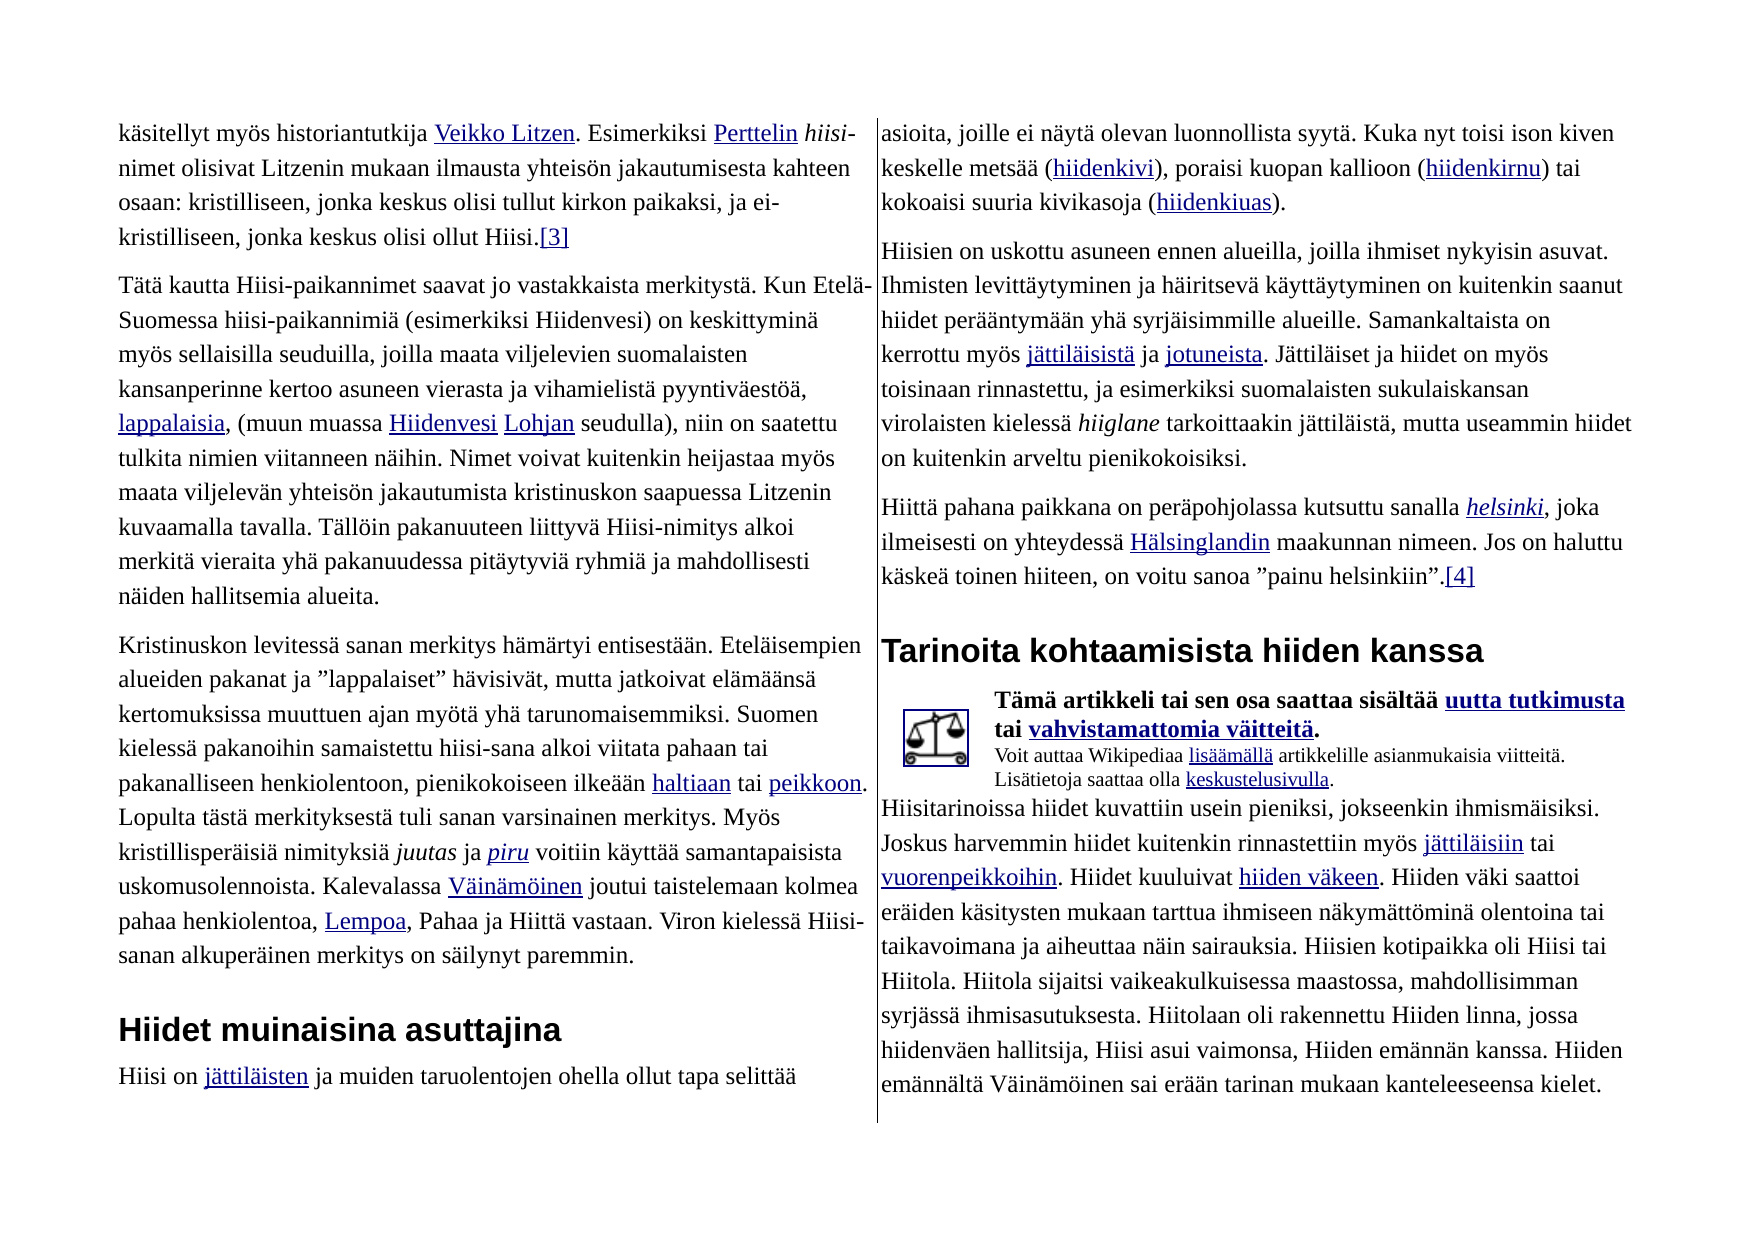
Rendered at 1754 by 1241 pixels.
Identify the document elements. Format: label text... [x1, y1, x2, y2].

text asioita, joille ei näytä olevan luonnollista syytä. Kuka nyt toisi ison kiven keskelle metsää (hiidenkivi), poraisi kuopan kallioon (hiidenkirnu) tai kokoaisi suuria kivikasoja (hiidenkiuas). [881, 118, 1636, 216]
text Hiisi on jättiläisten ja muiden taruolentojen ohella ollut tapa selittää [118, 1061, 873, 1090]
text Hiittä pahana paikkana on peräpohjolassa kutsuttu sanalla helsinki, joka ilmeisesti on yhteydessä Hälsinglandin maakunnan nimeen. Jos on haluttu käskeä toinen hiiteen, on voitu sanoa ”painu helsinkiin”.[4] [881, 492, 1636, 590]
text Tätä kautta Hiisi-paikannimet saavat jo vastakkaista merkitystä. Kun Etelä-Suomessa hiisi-paikannimiä (esimerkiksi Hiidenvesi) on keskittyminä myös sellaisilla seuduilla, joilla maata viljelevien suomalaisten kansanperinne kertoo asuneen vierasta ja vihamielistä pyyntiväestöä, lappalaisia, (muun muassa Hiidenvesi Lohjan seudulla), niin on saatettu tulkita nimien viitanneen näihin. Nimet voivat kuitenkin heijastaa myös maata viljelevän yhteisön jakautumista kristinuskon saapuessa Litzenin kuvaamalla tavalla. Tällöin pakanuuteen liittyvä Hiisi-nimitys alkoi merkitä vieraita yhä pakanuudessa pitäytyviä ryhmiä ja mahdollisesti näiden hallitsemia alueita. [118, 271, 873, 610]
text Hiisien on uskottu asuneen ennen alueilla, joilla ihmiset nykyisin asuvat. Ihmisten levittäytyminen ja häiritsevä käyttäytyminen on kuitenkin saanut hiidet perääntymään yhä syrjäisimmille alueille. Samankaltaista on kerrottu myös jättiläisistä ja jotuneista. Jättiläiset ja hiidet on myös toisinaan rinnastettu, ja esimerkiksi suomalaisten sukulaiskansan virolaisten kielessä hiiglane tarkoittaakin jättiläistä, mutta useammin hiidet on kuitenkin arveltu pienikokoisiksi. [881, 236, 1636, 472]
text Hiisitarinoissa hiidet kuvattiin usein pieniksi, jokseenkin ihmismäisiksi. Joskus harvemmin hiidet kuitenkin rinnastettiin myös jättiläisiin tai vuorenpeikkoihin. Hiidet kuuluivat hiiden väkeen. Hiiden väki saattoi eräiden käsitysten mukaan tarttua ihmiseen näkymättöminä olentoina tai taikavoimana ja aiheuttaa näin sairauksia. Hiisien kotipaikka oli Hiisi tai Hiitola. Hiitola sijaitsi vaikeakulkuisessa maastossa, mahdollisimman syrjässä ihmisasutuksesta. Hiitolaan oli rakennettu Hiiden linna, jossa hiidenväen hallitsija, Hiisi asui vaimonsa, Hiiden emännän kanssa. Hiiden emännältä Väinämöinen sai erään tarinan mukaan kanteleeseensa kielet. [881, 793, 1636, 1098]
picture [905, 711, 967, 765]
table_header [881, 682, 991, 793]
text käsitellyt myös historiantutkija Veikko Litzen. Esimerkiksi Perttelin hiisi-nimet olisivat Litzenin mukaan ilmausta yhteisön jakautumisesta kahteen osaan: kristilliseen, jonka keskus olisi tullut kirkon paikaksi, ja ei-kristilliseen, jonka keskus olisi ollut Hiisi.[3] [118, 118, 873, 250]
subtitle Hiidet muinaisina asuttajina [118, 1010, 873, 1049]
table_header Tämä artikkeli tai sen osa saattaa sisältää uutta tutkimusta tai vahvistamattomia väitteitä. Voit auttaa Wikipediaa lisäämällä artikkelille asianmukaisia viitteitä. Lisätietoja saattaa olla keskustelusivulla. [991, 682, 1636, 793]
subtitle Tarinoita kohtaamisista hiiden kanssa [881, 631, 1636, 669]
text Kristinuskon levitessä sanan merkitys hämärtyi entisestään. Eteläisempien alueiden pakanat ja ”lappalaiset” hävisivät, mutta jatkoivat elämäänsä kertomuksissa muuttuen ajan myötä yhä tarunomaisemmiksi. Suomen kielessä pakanoihin samaistettu hiisi-sana alkoi viitata pahaan tai pakanalliseen henkiolentoon, pienikokoiseen ilkeään haltiaan tai peikkoon. Lopulta tästä merkityksestä tuli sanan varsinainen merkitys. Myös kristillisperäisiä nimityksiä juutas ja piru voitiin käyttää samantapaisista uskomusolennoista. Kalevalassa Väinämöinen joutui taistelemaan kolmea pahaa henkiolentoa, Lempoa, Pahaa ja Hiittä vastaan. Viron kielessä Hiisi-sanan alkuperäinen merkitys on säilynyt paremmin. [118, 630, 873, 969]
